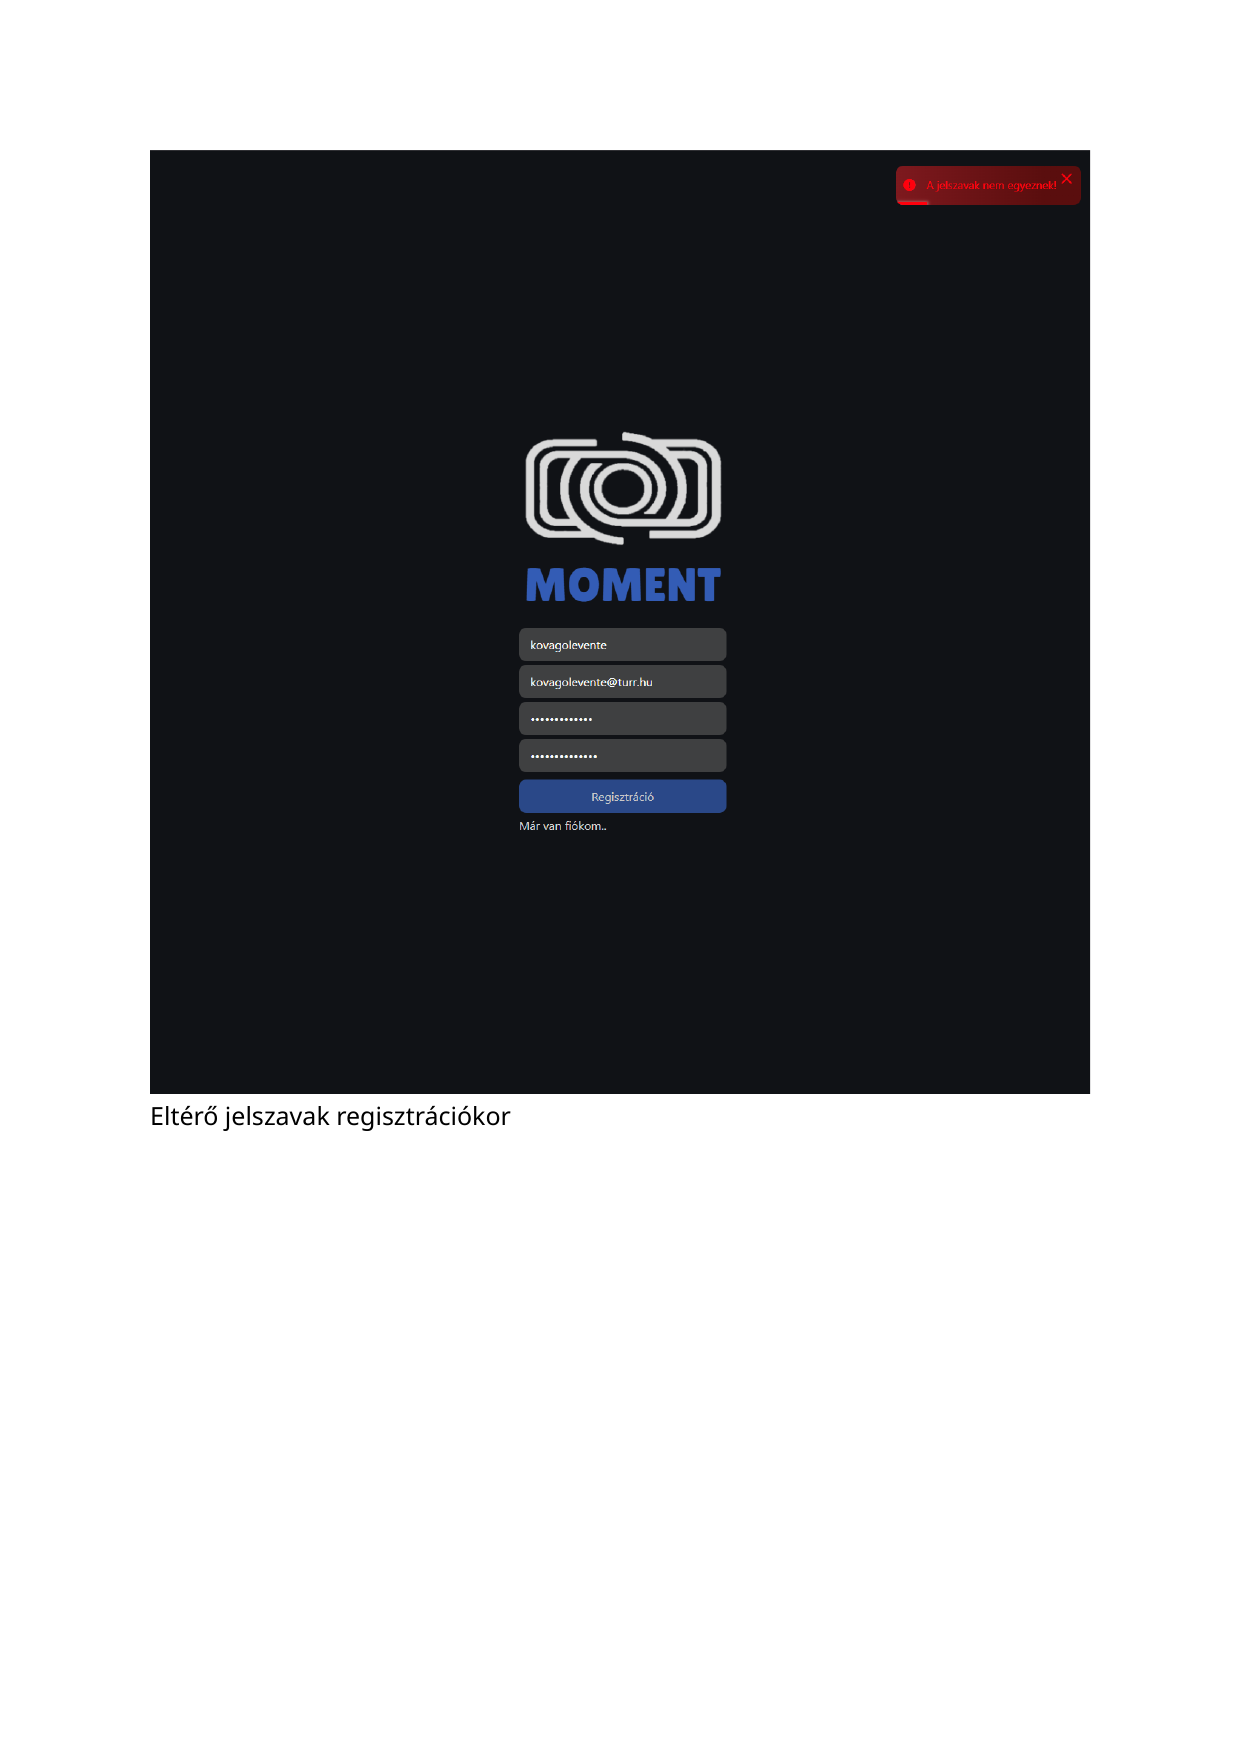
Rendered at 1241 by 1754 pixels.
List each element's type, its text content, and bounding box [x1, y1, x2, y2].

text Eltérő jelszavak regisztrációkor [150, 1094, 1090, 1133]
